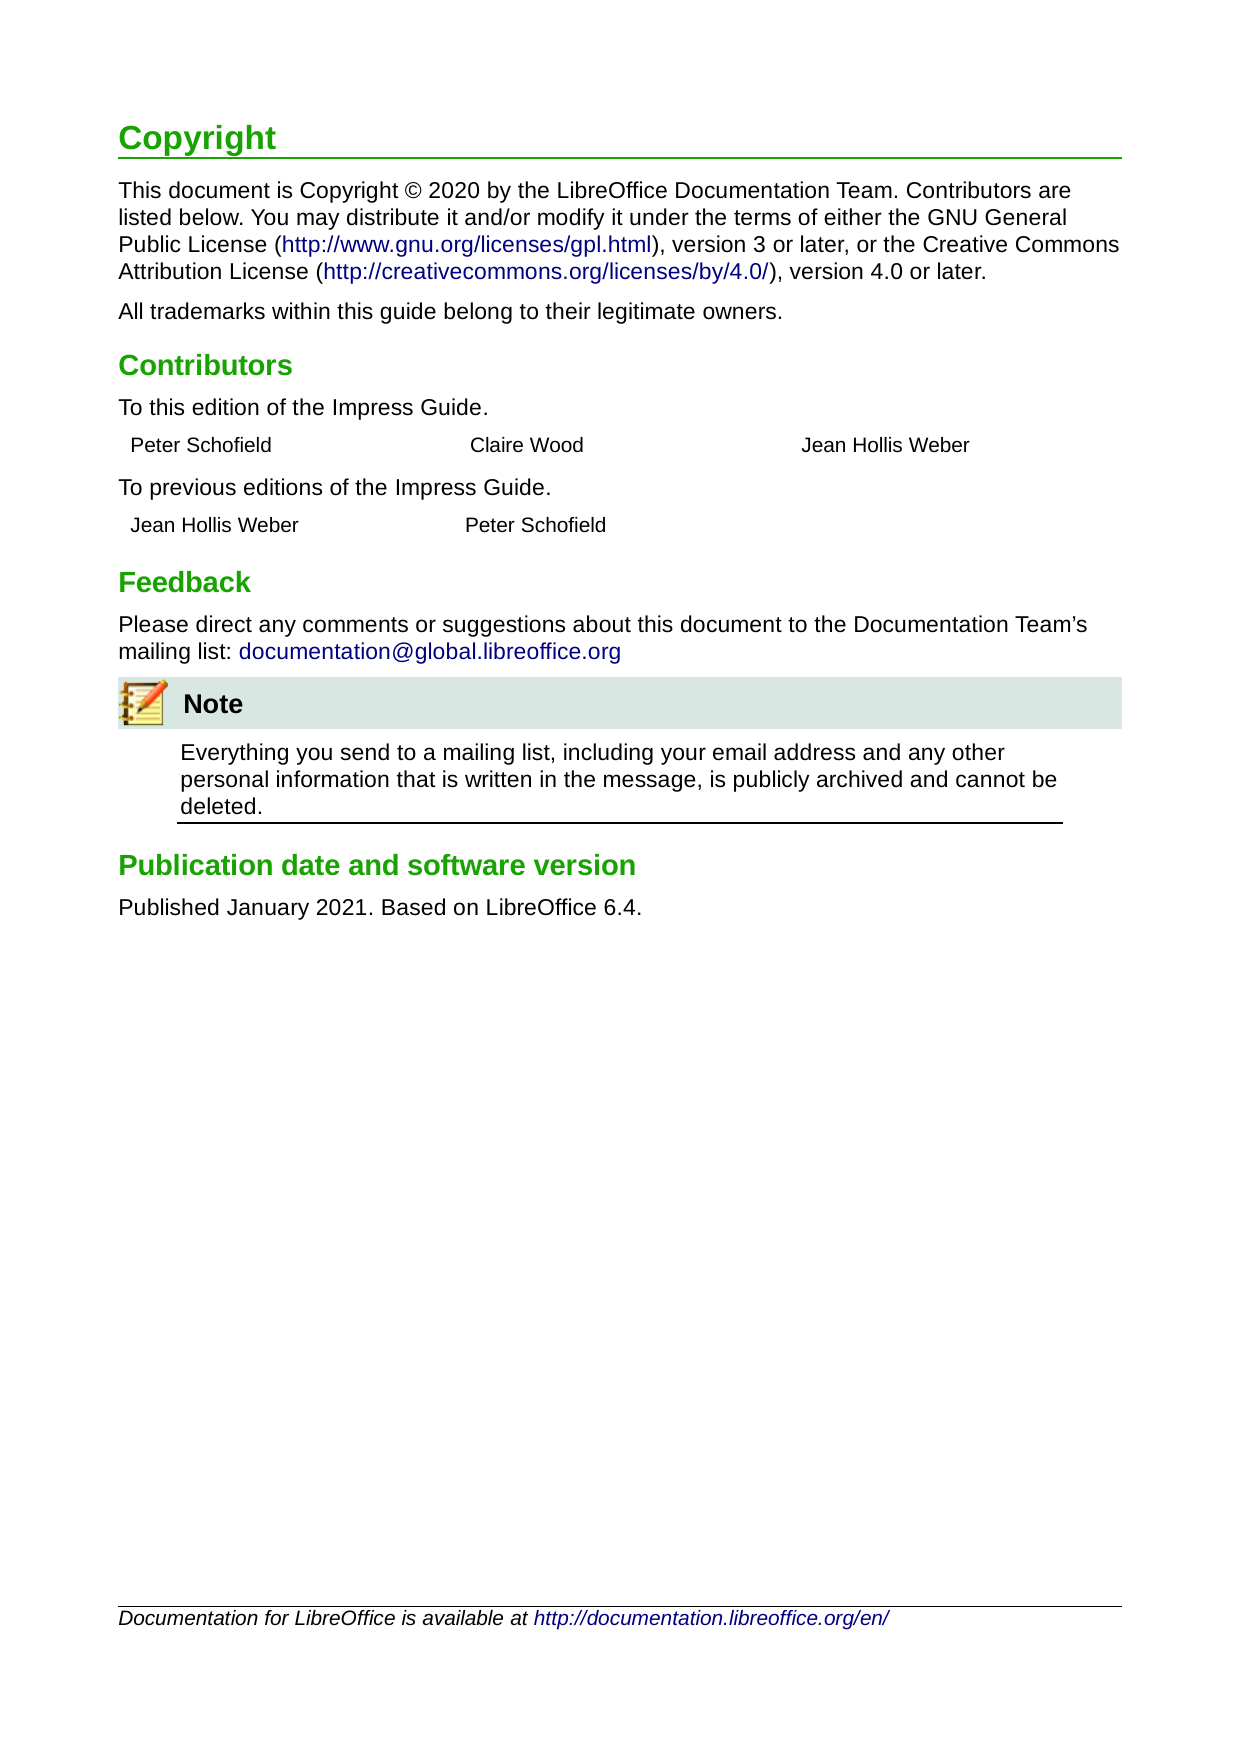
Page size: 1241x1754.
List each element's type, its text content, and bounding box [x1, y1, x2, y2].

subtitle Copyright [118, 118, 1122, 157]
text Published January 2021. Based on LibreOffice 6.4. [118, 893, 1122, 920]
table_header Peter Schofield [118, 433, 458, 461]
subtitle Publication date and software version [118, 848, 1122, 882]
table_header [788, 513, 1122, 541]
text To previous editions of the Impress Guide. [118, 473, 1122, 500]
table_header Claire Wood [458, 433, 789, 461]
text All trademarks within this guide belong to their legitimate owners. [118, 297, 1122, 324]
subtitle Note [118, 677, 1122, 729]
picture [119, 678, 170, 729]
table_header Jean Hollis Weber [789, 433, 1122, 461]
subtitle Contributors [118, 348, 1122, 382]
subtitle Feedback [118, 565, 1122, 598]
text Please direct any comments or suggestions about this document to the Documentation Team’s mailing list: documentation@global.libreoffice.org [118, 610, 1122, 664]
text To this edition of the Impress Guide. [118, 393, 1122, 420]
text This document is Copyright © 2020 by the LibreOffice Documentation Team. Contributors are listed below. You may distribute it and/or modify it under the terms of either the GNU General Public License (http://www.gnu.org/licenses/gpl.html), version 3 or later, or the Creative Commons Attribution License (http://creativecommons.org/licenses/by/4.0/), version 4.0 or later. [118, 176, 1122, 285]
text Everything you send to a mailing list, including your email address and any other personal information that is written in the message, is publicly archived and cannot be deleted. [177, 735, 1063, 822]
table_header Jean Hollis Weber [118, 513, 453, 541]
table_header Peter Schofield [453, 513, 787, 541]
